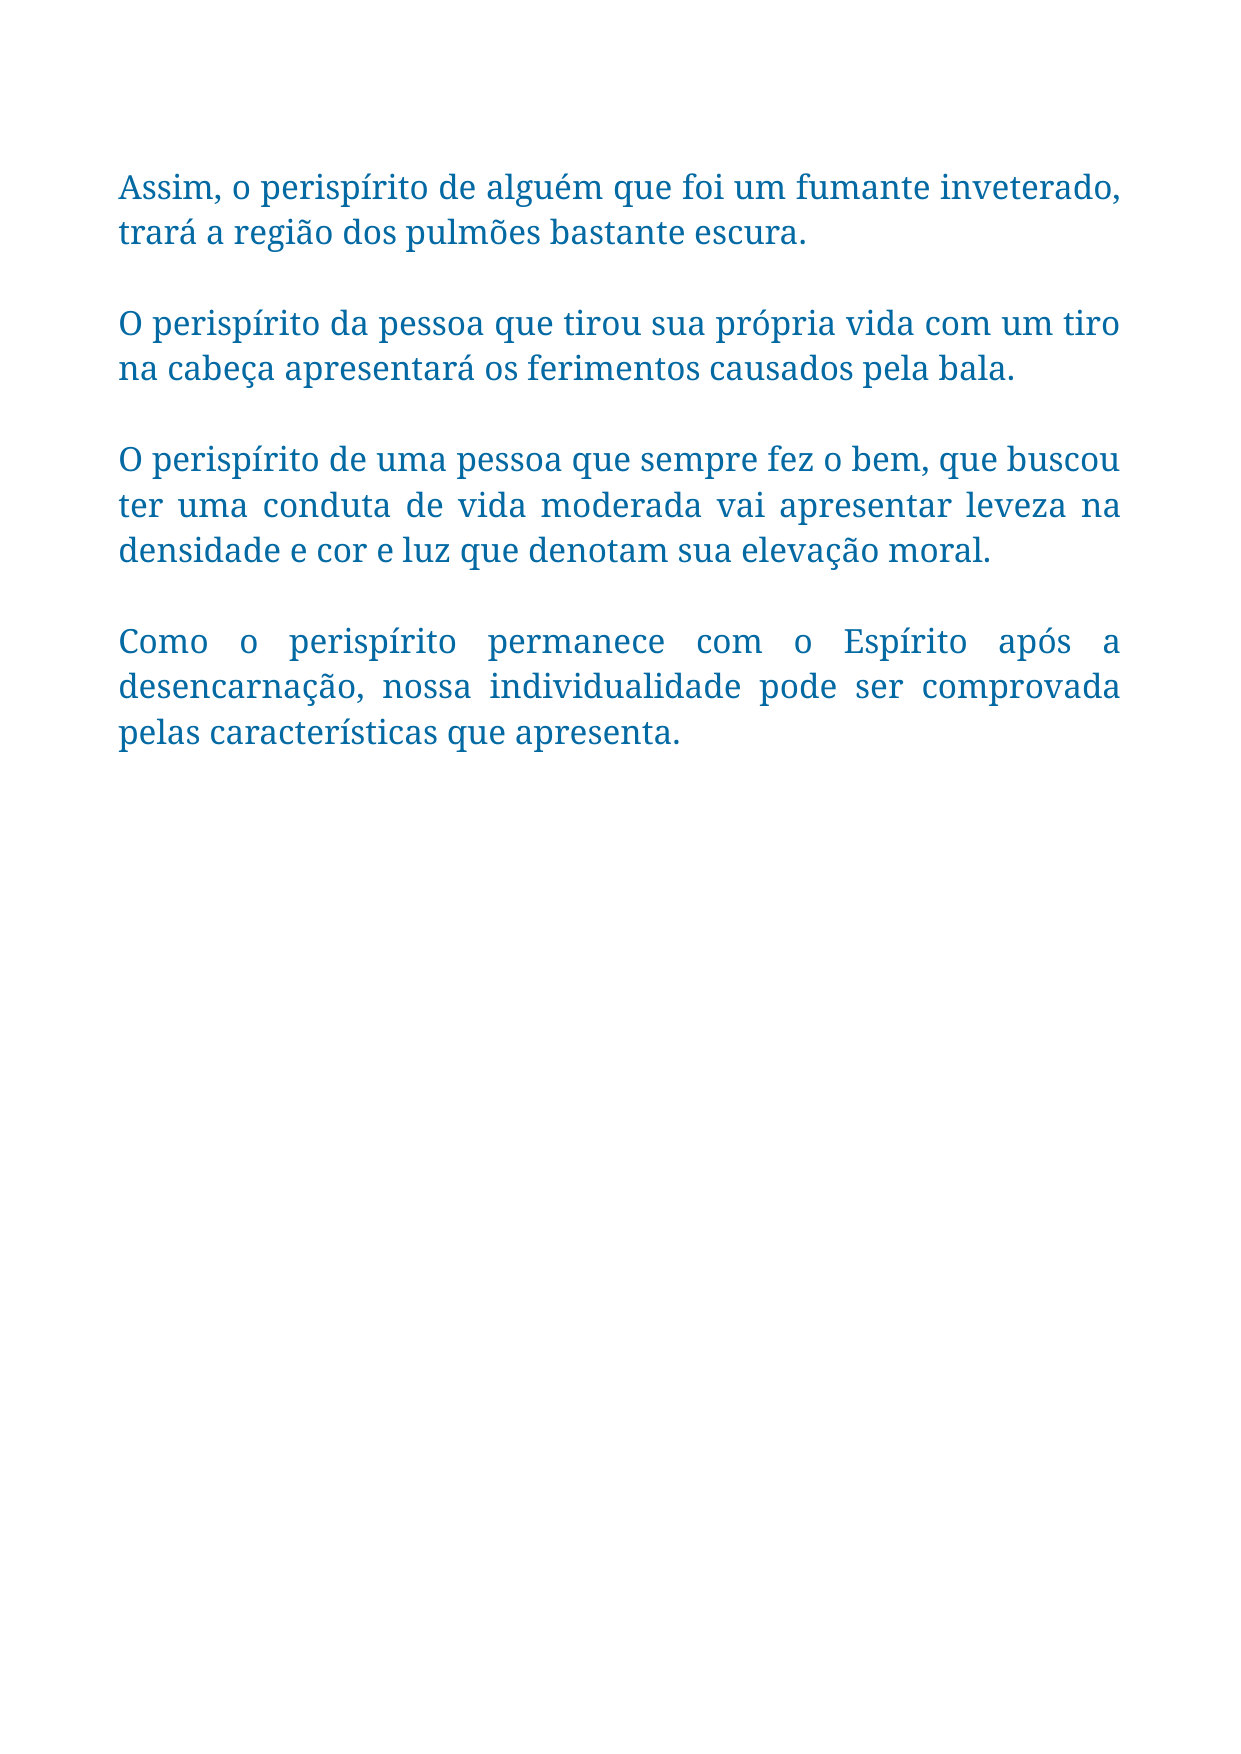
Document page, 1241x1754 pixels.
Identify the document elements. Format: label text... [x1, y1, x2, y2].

text O perispírito de uma pessoa que sempre fez o bem, que buscou ter uma conduta de vida moderada vai apresentar leveza na densidade e cor e luz que denotam sua elevação moral. [118, 436, 1122, 572]
text O perispírito da pessoa que tirou sua própria vida com um tiro na cabeça apresentará os ferimentos causados pela bala. [118, 300, 1122, 391]
text Como o perispírito permanece com o Espírito após a desencarnação, nossa individualidade pode ser comprovada pelas características que apresenta. [118, 618, 1122, 754]
text Assim, o perispírito de alguém que foi um fumante inveterado, trará a região dos pulmões bastante escura. [118, 163, 1122, 254]
